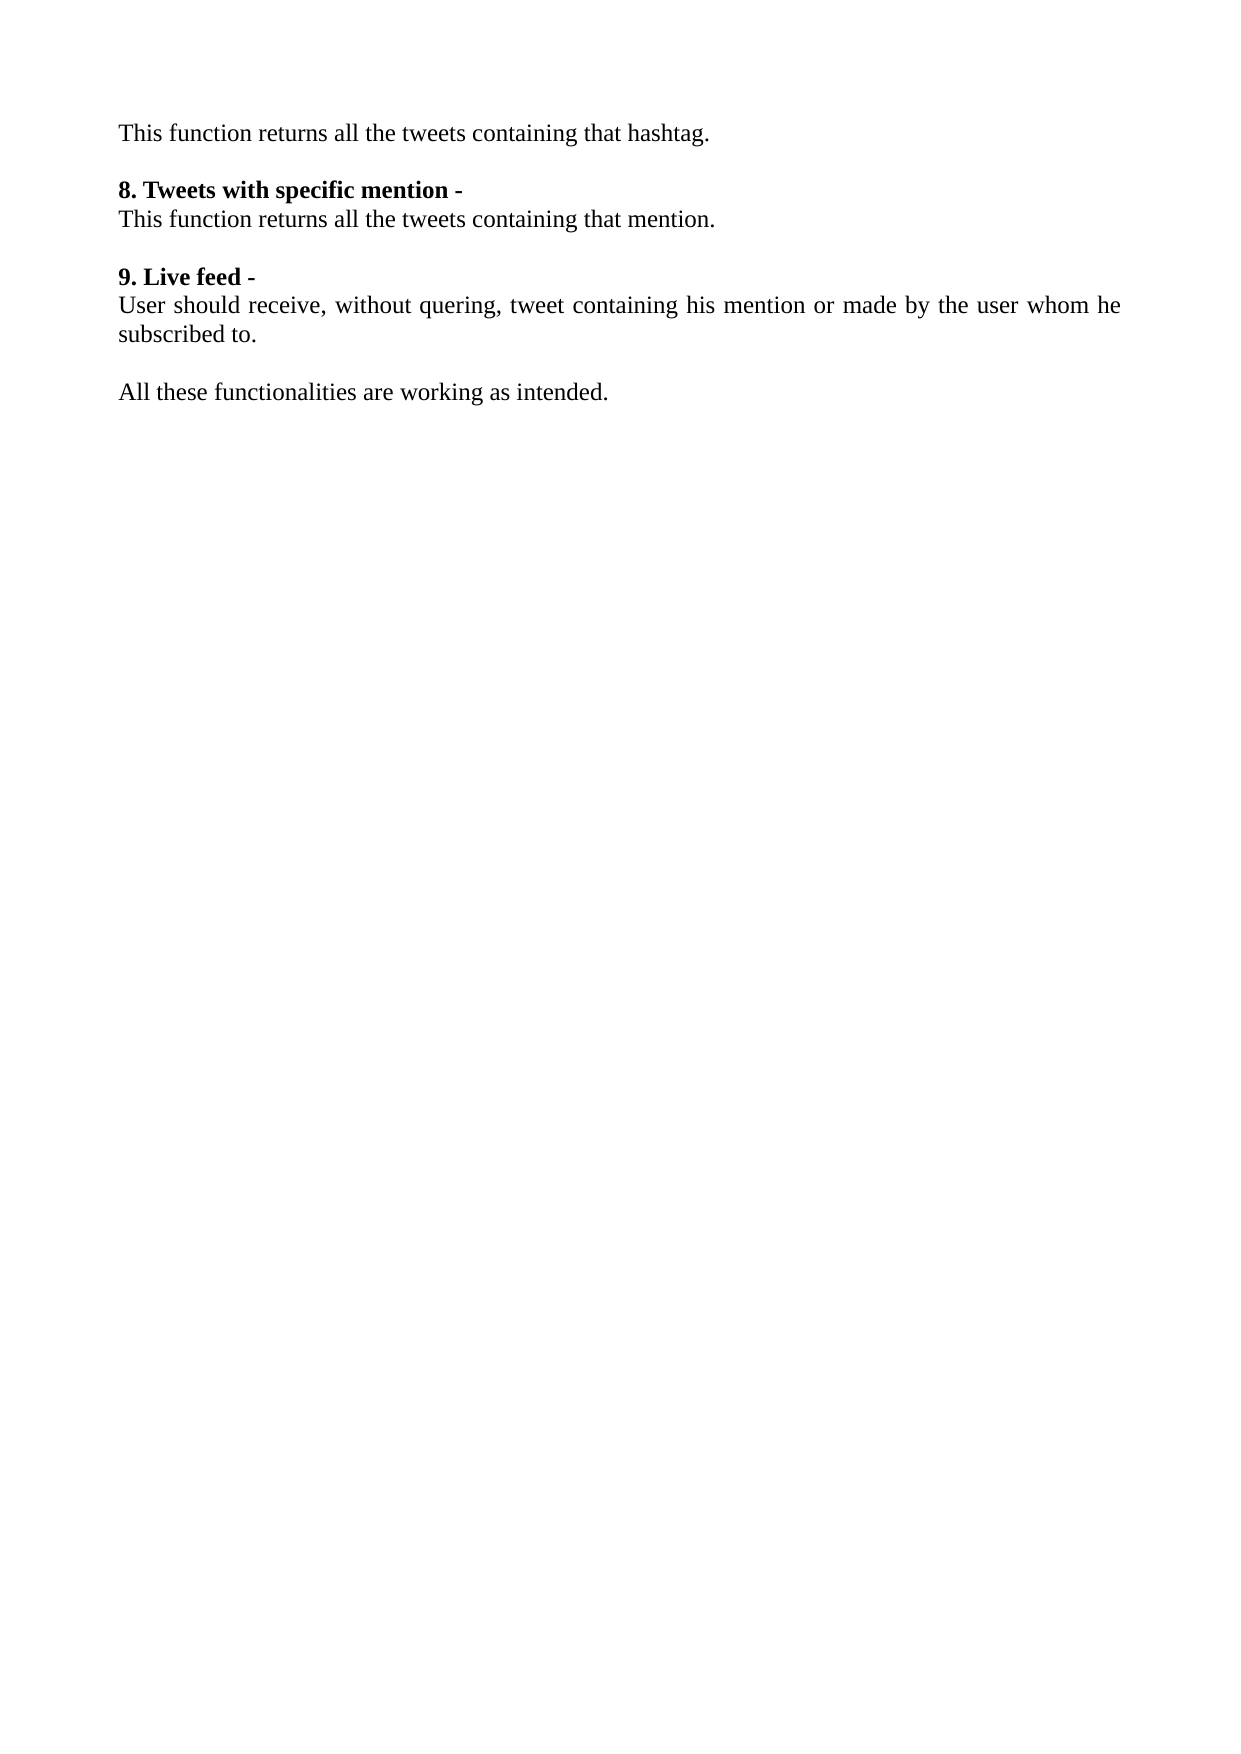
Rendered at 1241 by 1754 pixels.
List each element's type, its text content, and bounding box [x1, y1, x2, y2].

text This function returns all the tweets containing that hashtag. [118, 118, 1122, 147]
text 9. Live feed - [118, 262, 1122, 291]
text This function returns all the tweets containing that mention. [118, 204, 1122, 233]
text 8. Tweets with specific mention - [118, 176, 1122, 204]
text All these functionalities are working as intended. [118, 377, 1122, 406]
text User should receive, without quering, tweet containing his mention or made by the user whom he subscribed to. [118, 291, 1122, 348]
